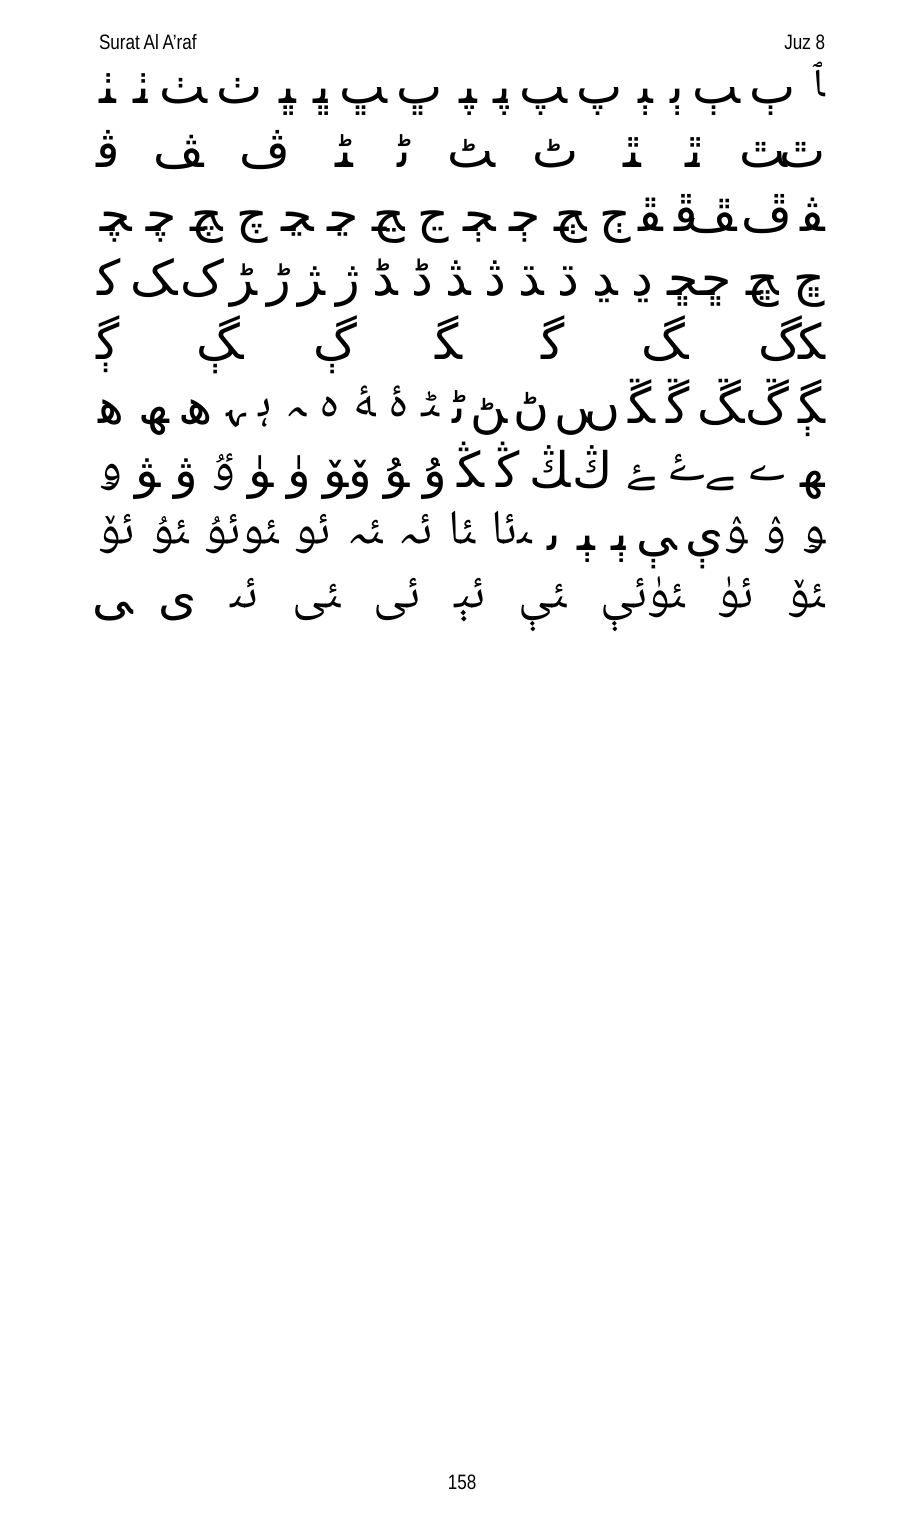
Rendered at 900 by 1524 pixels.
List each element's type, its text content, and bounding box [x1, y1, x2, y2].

text ﭭ ﭮ ﭯﭰ ﭱ ﭲ ﭳ ﭴ ﭵ ﭶ ﭷ ﭸ ﭹ ﭺ ﭻ ﭼ ﭽ ﭾ ﭿ ﮀﮁ ﮂ ﮃ ﮄ ﮅ ﮆ ﮇ ﮈ ﮉ ﮊ ﮋ ﮌ ﮍ ﮎ ﮏ ﮐ ﮑﮒ ﮓ ﮔ ﮕ ﮖ ﮗ ﮘ [99, 188, 825, 379]
text ﭑ ﭒ ﭓ ﭔ ﭕ ﭖ ﭗ ﭘ ﭙ ﭚ ﭛ ﭜ ﭝ ﭞ ﭟ ﭠ ﭡ ﭢﭣ ﭤ ﭥ ﭦ ﭧ ﭨ ﭩ ﭪ ﭫ ﭬ [99, 60, 825, 188]
text ﮙ ﮚ ﮛ ﮜ ﮝ ﮞﮟ ﮠ ﮡ ﮢ ﮣ ﮤ ﮥ ﮦ ﮧ ﮨ ﮩ ﮪ ﮫ ﮬ ﮭ ﮮ ﮯﮰ ﮱ ﯓ ﯔ ﯕ ﯖ ﯗ ﯘ ﯙﯚ ﯛ ﯜ ﯝ ﯞ ﯟ ﯠ ﯡ ﯢ ﯣﯤ ﯥ ﯦ ﯧ ﯨ ﯩﯪ ﯫ ﯬ ﯭ ﯮ ﯯﯰ ﯱ ﯲ ﯳ ﯴ ﯵﯶ ﯷ ﯸ ﯹ ﯺ ﯻ ﯼ ﯽ [99, 379, 825, 635]
